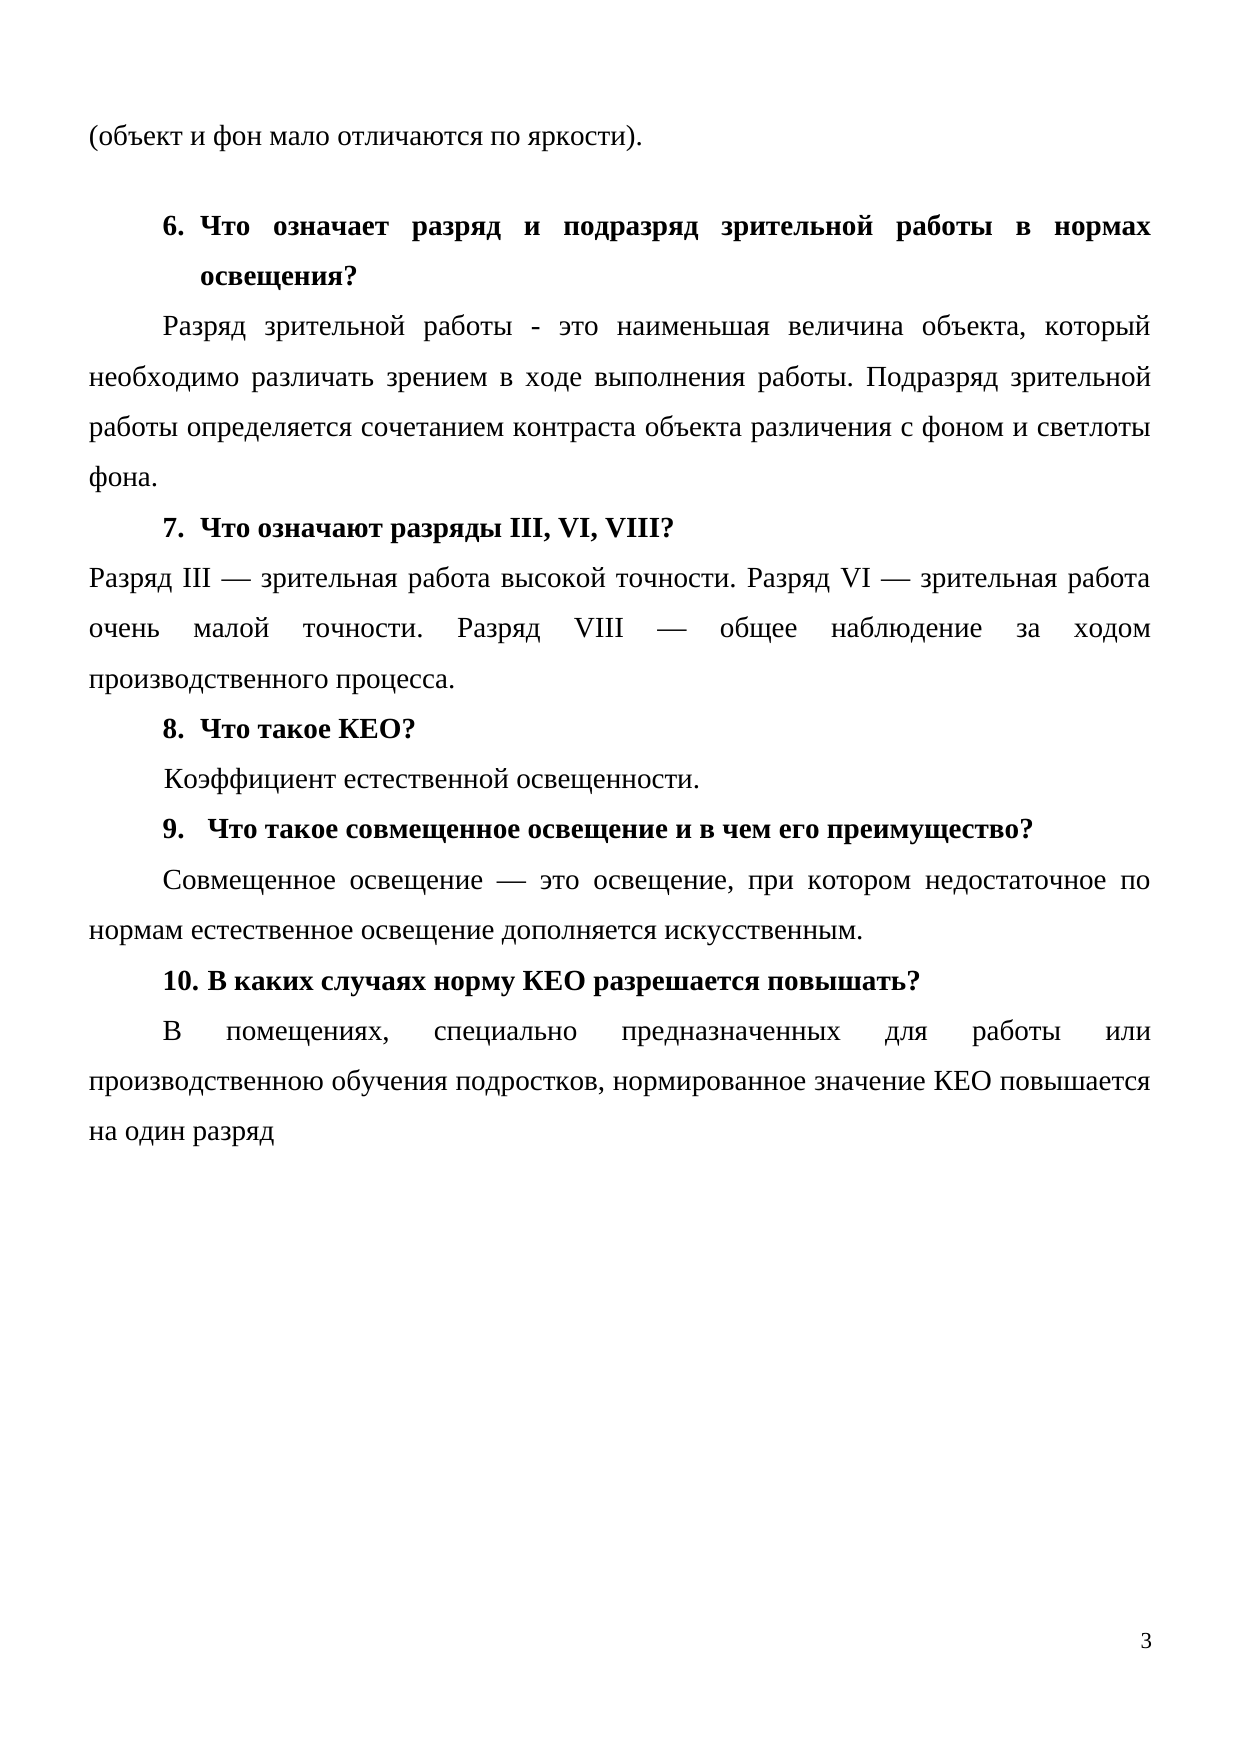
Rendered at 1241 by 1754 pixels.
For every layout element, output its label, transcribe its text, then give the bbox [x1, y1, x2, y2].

list Разряд III — зрительная работа высокой точности. Разряд VI — зрительная работа очень малой точности. Разряд VIII — общее наблюдение за ходом производственного процесса. [89, 560, 1152, 694]
list (объект и фон мало отличаются по яркости). [89, 118, 1152, 152]
list Что такое КЕО? [162, 711, 1152, 744]
list Что означают разряды III, VI, VIII? [162, 510, 1152, 543]
list В помещениях, специально предназначенных для работы или производственною обучения подростков, нормированное значение КЕО повышается на один разряд [89, 1013, 1152, 1147]
list Коэффициент естественной освещенности. [164, 761, 1152, 795]
list В каких случаях норму КЕО разрешается повышать? [162, 963, 1152, 996]
list Разряд зрительной работы - это наименьшая величина объекта, который необходимо различать зрением в ходе выполнения работы. Подразряд зрительной работы определяется сочетанием контраста объекта различения с фоном и светлоты фона. [89, 308, 1152, 493]
list Что означает разряд и подразряд зрительной работы в нормах освещения? [162, 208, 1152, 292]
list Совмещенное освещение — это освещение, при котором недостаточное по нормам естественное освещение дополняется искусственным. [89, 862, 1152, 946]
list Что такое совмещенное освещение и в чем его преимущество? [162, 812, 1152, 845]
